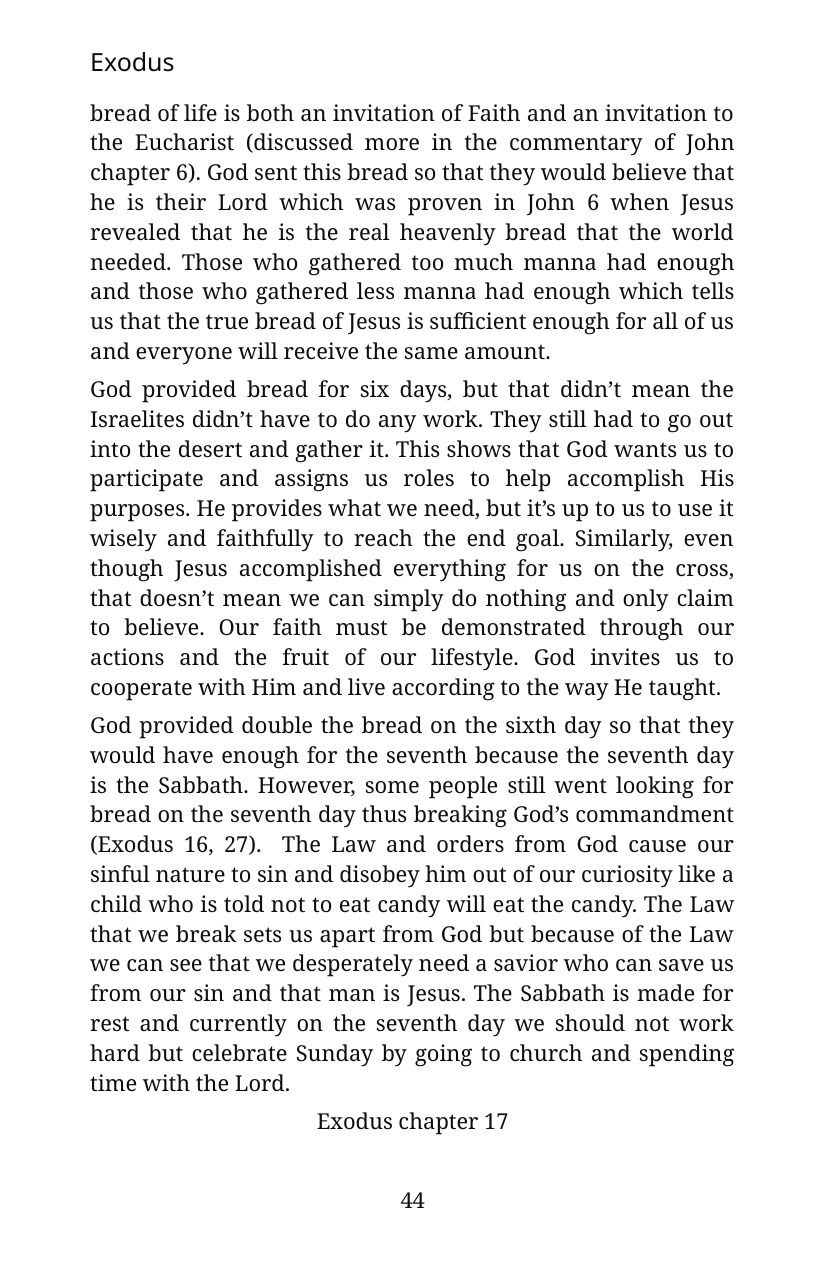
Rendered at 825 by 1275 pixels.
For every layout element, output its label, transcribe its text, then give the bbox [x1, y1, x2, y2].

text God provided bread for six days, but that didn’t mean the Israelites didn’t have to do any work. They still had to go out into the desert and gather it. This shows that God wants us to participate and assigns us roles to help accomplish His purposes. He provides what we need, but it’s up to us to use it wisely and faithfully to reach the end goal. Similarly, even though Jesus accomplished everything for us on the cross, that doesn’t mean we can simply do nothing and only claim to believe. Our faith must be demonstrated through our actions and the fruit of our lifestyle. God invites us to cooperate with Him and live according to the way He taught. [90, 374, 735, 702]
text Exodus chapter 17 [90, 1106, 735, 1135]
text God provided double the bread on the sixth day so that they would have enough for the seventh because the seventh day is the Sabbath. However, some people still went looking for bread on the seventh day thus breaking God’s commandment (Exodus 16, 27). The Law and orders from God cause our sinful nature to sin and disobey him out of our curiosity like a child who is told not to eat candy will eat the candy. The Law that we break sets us apart from God but because of the Law we can see that we desperately need a savior who can save us from our sin and that man is Jesus. The Sabbath is made for rest and currently on the seventh day we should not work hard but celebrate Sunday by going to church and spending time with the Lord. [90, 710, 735, 1097]
text bread of life is both an invitation of Faith and an invitation to the Eucharist (discussed more in the commentary of John chapter 6). God sent this bread so that they would believe that he is their Lord which was proven in John 6 when Jesus revealed that he is the real heavenly bread that the world needed. Those who gathered too much manna had enough and those who gathered less manna had enough which tells us that the true bread of Jesus is sufficient enough for all of us and everyone will receive the same amount. [90, 97, 735, 366]
